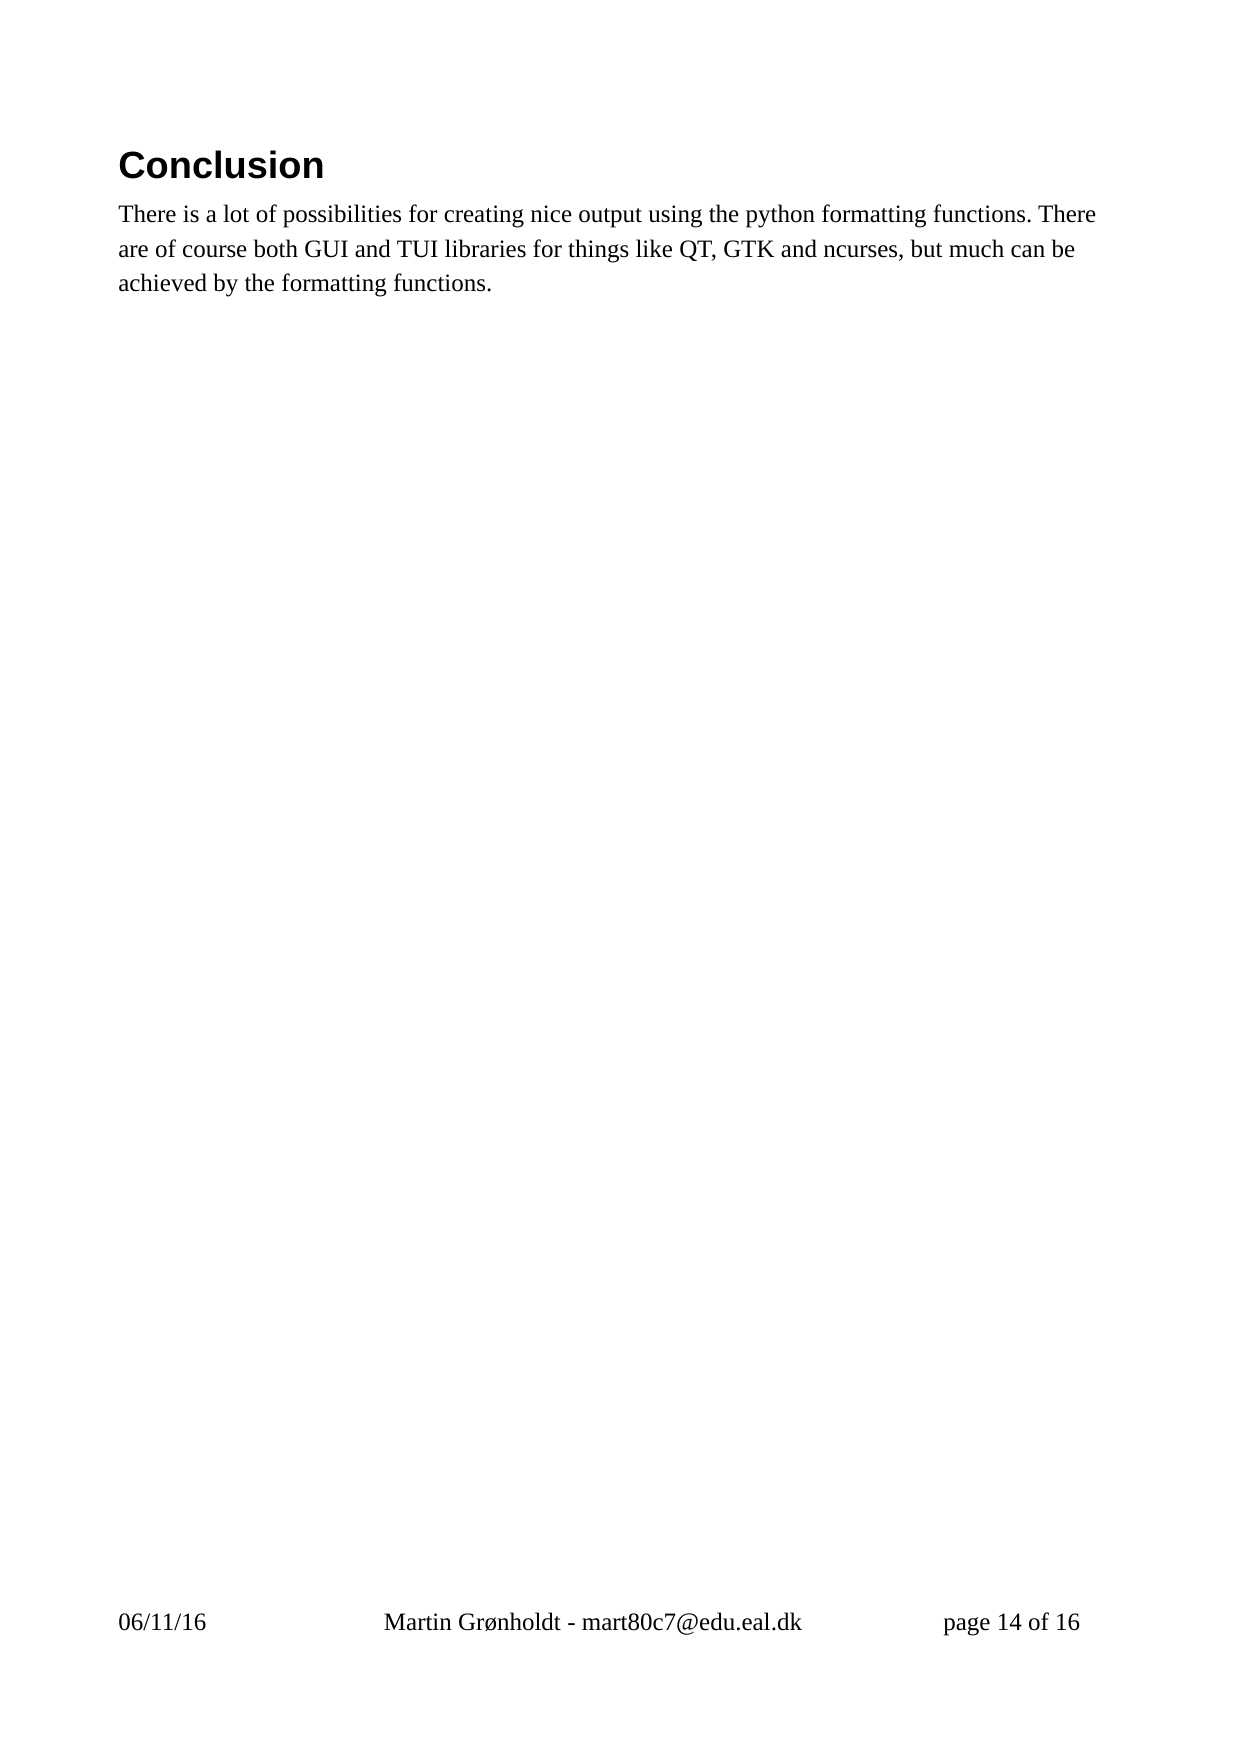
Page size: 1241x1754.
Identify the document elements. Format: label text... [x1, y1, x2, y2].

text There is a lot of possibilities for creating nice output using the python formatting functions. There are of course both GUI and TUI libraries for things like QT, GTK and ncurses, but much can be achieved by the formatting functions. [118, 199, 1122, 297]
subtitle Conclusion [118, 143, 1122, 187]
